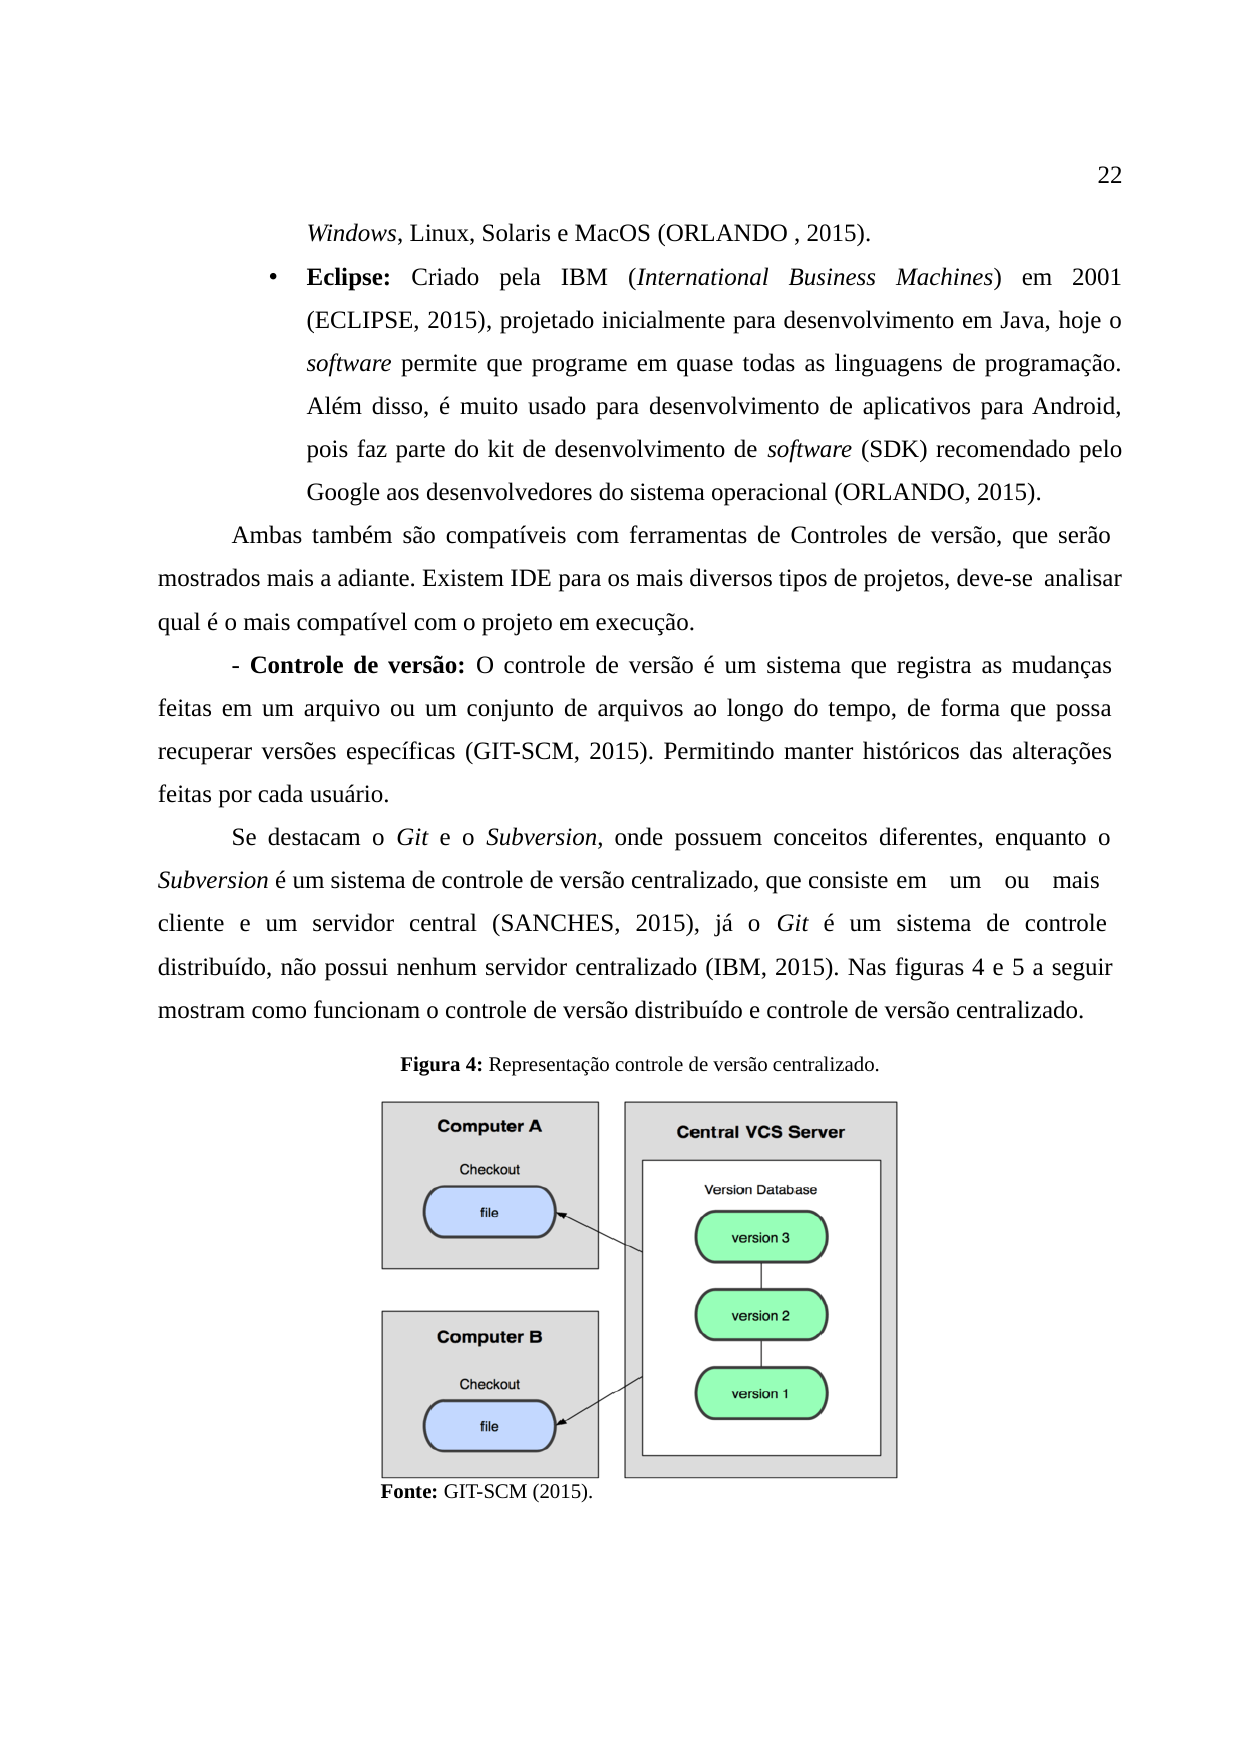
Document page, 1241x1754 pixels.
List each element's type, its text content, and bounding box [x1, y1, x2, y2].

text Ambas também são compatíveis com ferramentas de Controles de versão, que serão mostrados mais a adiante. Existem IDE para os mais diversos tipos de projetos, deve-se analisar qual é o mais compatível com o projeto em execução. [84, 520, 1122, 635]
text - Controle de versão: O controle de versão é um sistema que registra as mudanças feitas em um arquivo ou um conjunto de arquivos ao longo do tempo, de forma que possa recuperar versões específicas (GIT-SCM, 2015). Permitindo manter históricos das alterações feitas por cada usuário. [84, 650, 1122, 808]
picture [380, 1100, 900, 1479]
text Se destacam o Git e o Subversion, onde possuem conceitos diferentes, enquanto o Subversion é um sistema de controle de versão centralizado, que consiste em um ou mais cliente e um servidor central (SANCHES, 2015), já o Git é um sistema de controle distribuído, não possui nenhum servidor centralizado (IBM, 2015). Nas figuras 4 e 5 a seguir mostram como funcionam o controle de versão distribuído e controle de versão centralizado. [84, 822, 1122, 1023]
text Figura 4: Representação controle de versão centralizado. [380, 1052, 900, 1076]
list Eclipse: Criado pela IBM (International Business Machines) em 2001 (ECLIPSE, 2015), projetado inicialmente para desenvolvimento em Java, hoje o software permite que programe em quase todas as linguagens de programação. Além disso, é muito usado para desenvolvimento de aplicativos para Android, pois faz parte do kit de desenvolvimento de software (SDK) recomendado pelo Google aos desenvolvedores do sistema operacional (ORLANDO, 2015). [269, 262, 1122, 506]
list Windows, Linux, Solaris e MacOS (ORLANDO , 2015). [269, 218, 1122, 247]
text Fonte: GIT-SCM (2015). [380, 1479, 900, 1503]
